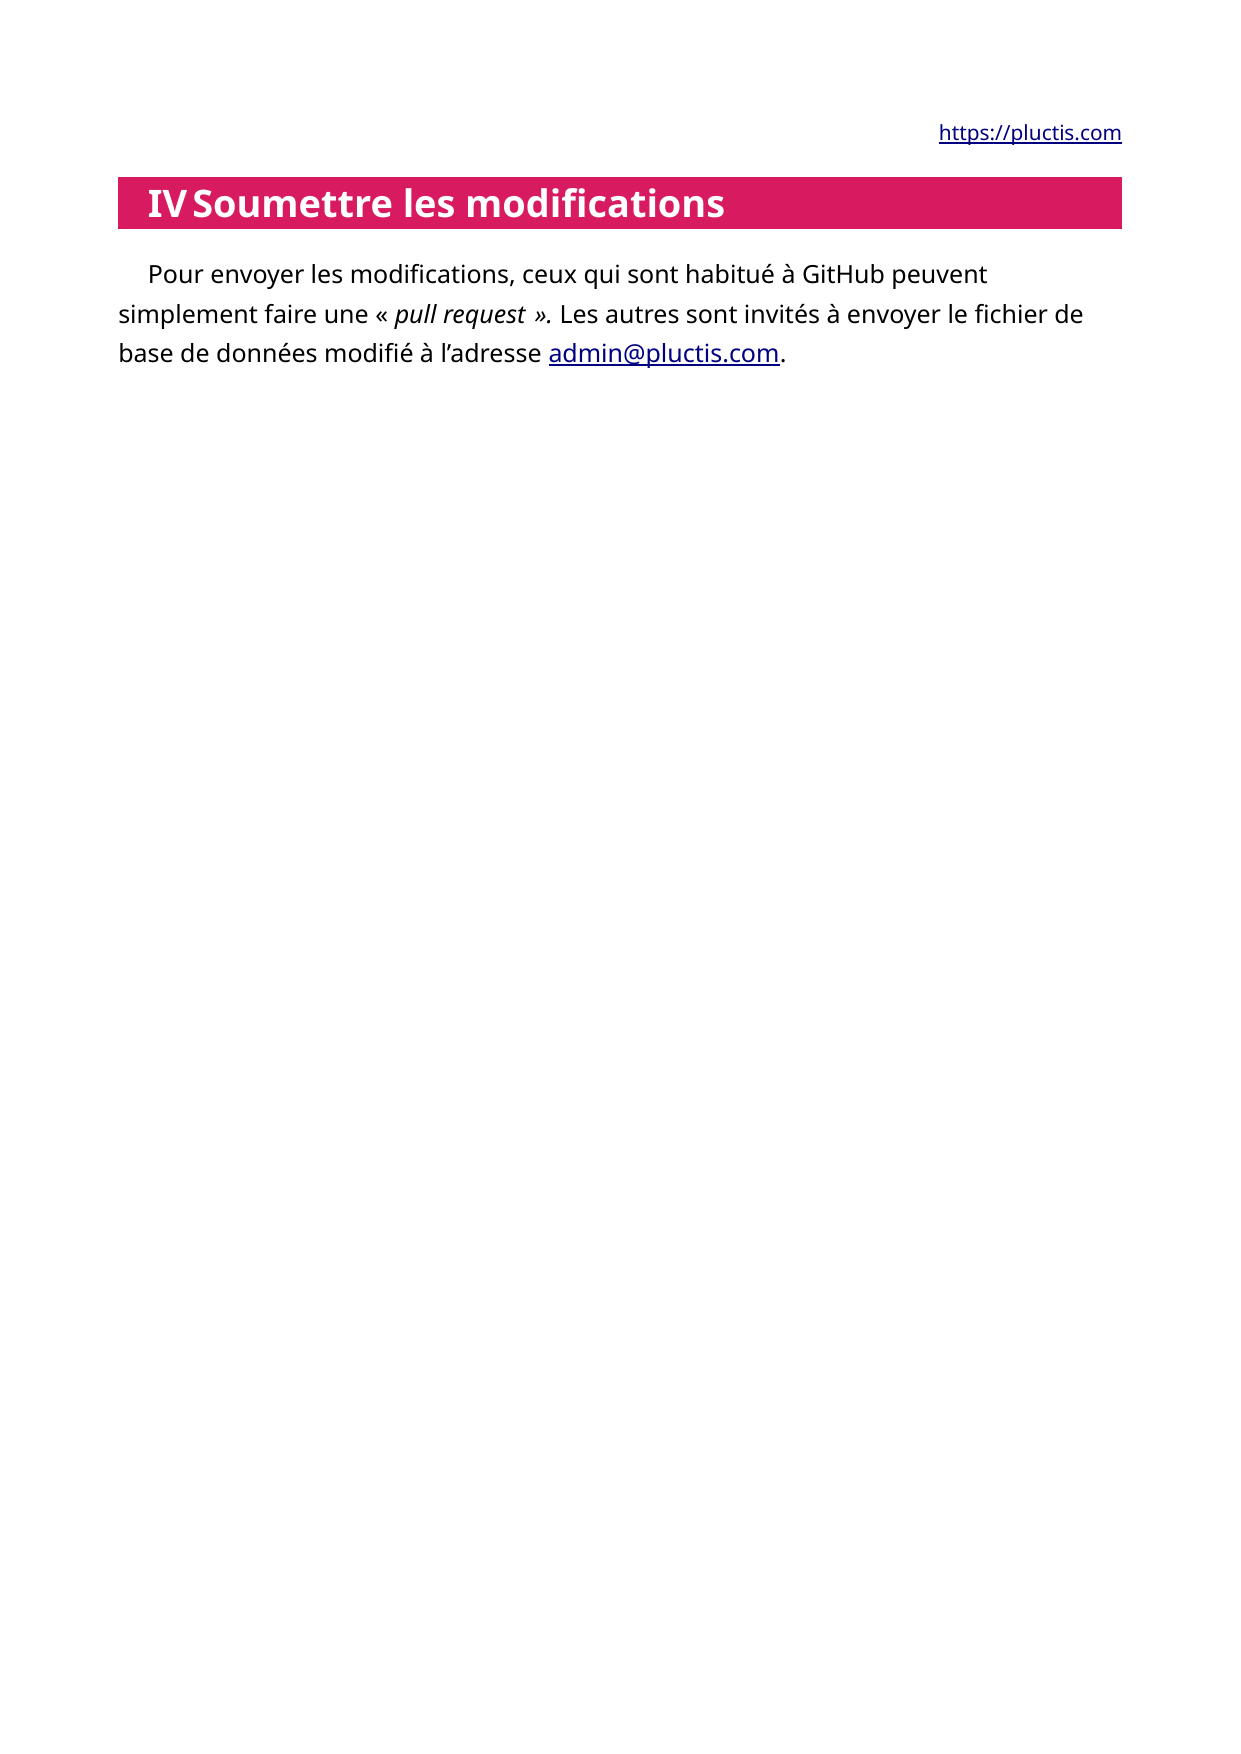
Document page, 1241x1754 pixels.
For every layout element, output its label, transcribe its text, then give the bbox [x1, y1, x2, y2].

subtitle Soumettre les modifications [118, 177, 1122, 229]
text Pour envoyer les modifications, ceux qui sont habitué à GitHub peuvent simplement faire une « pull request ». Les autres sont invités à envoyer le fichier de base de données modifié à l’adresse admin@pluctis.com. [118, 257, 1122, 369]
